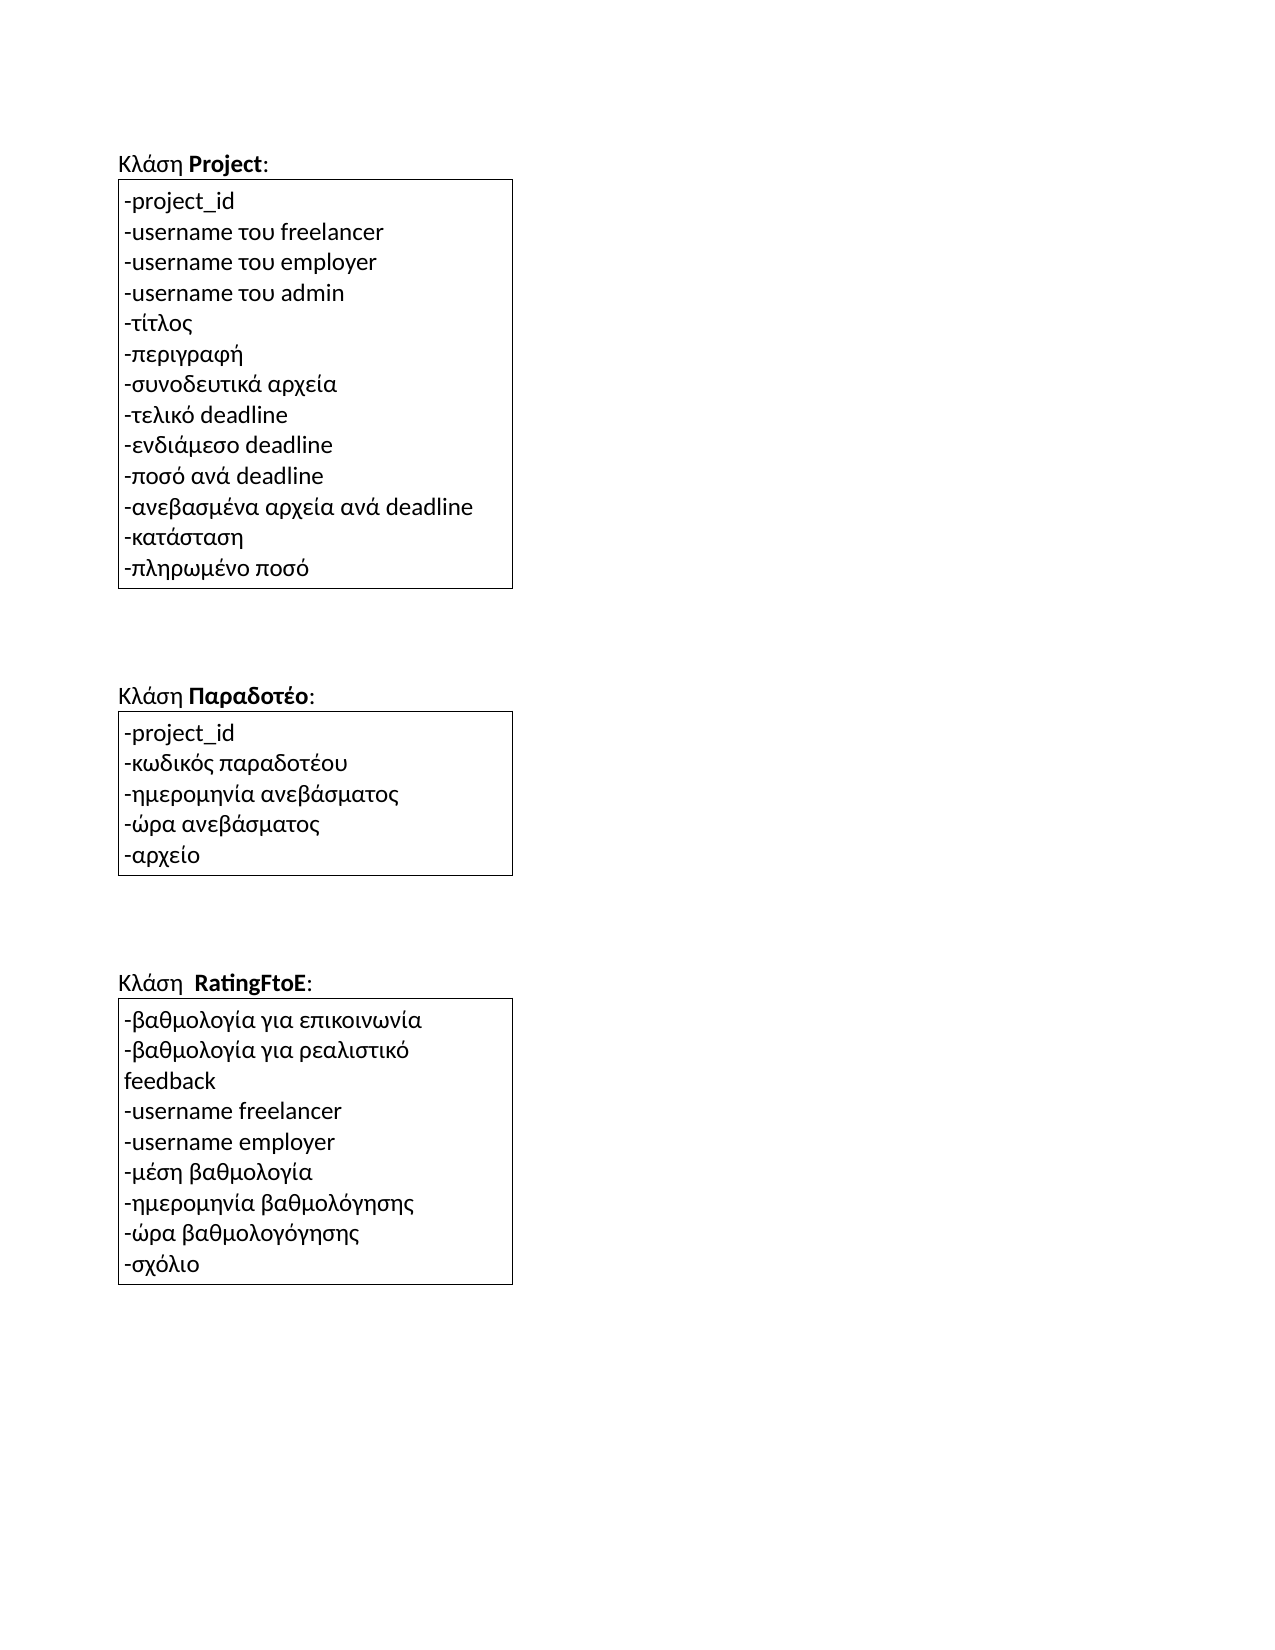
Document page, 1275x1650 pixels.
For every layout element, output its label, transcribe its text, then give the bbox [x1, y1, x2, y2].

table_header -project_id -κωδικός παραδοτέου -ημερομηνία ανεβάσματος -ώρα ανεβάσματος -αρχείο [119, 712, 512, 875]
table_header -project_id -username του freelancer -username του employer -username του admin -τίτλος -περιγραφή -συνοδευτικά αρχεία -τελικό deadline -ενδιάμεσο deadline -ποσό ανά deadline -ανεβασμένα αρχεία ανά deadline -κατάσταση -πληρωμένο ποσό [119, 180, 512, 588]
text Κλάση Project: [118, 149, 1157, 179]
table_header -βαθμολογία για επικοινωνία -βαθμολογία για ρεαλιστικό feedback -username freelancer -username employer -μέση βαθμολογία -ημερομηνία βαθμολόγησης -ώρα βαθμολογόγησης -σχόλιο [119, 999, 512, 1284]
text Κλάση Παραδοτέο: [118, 680, 1157, 711]
text Κλάση RatingFtoE: [118, 967, 1157, 998]
